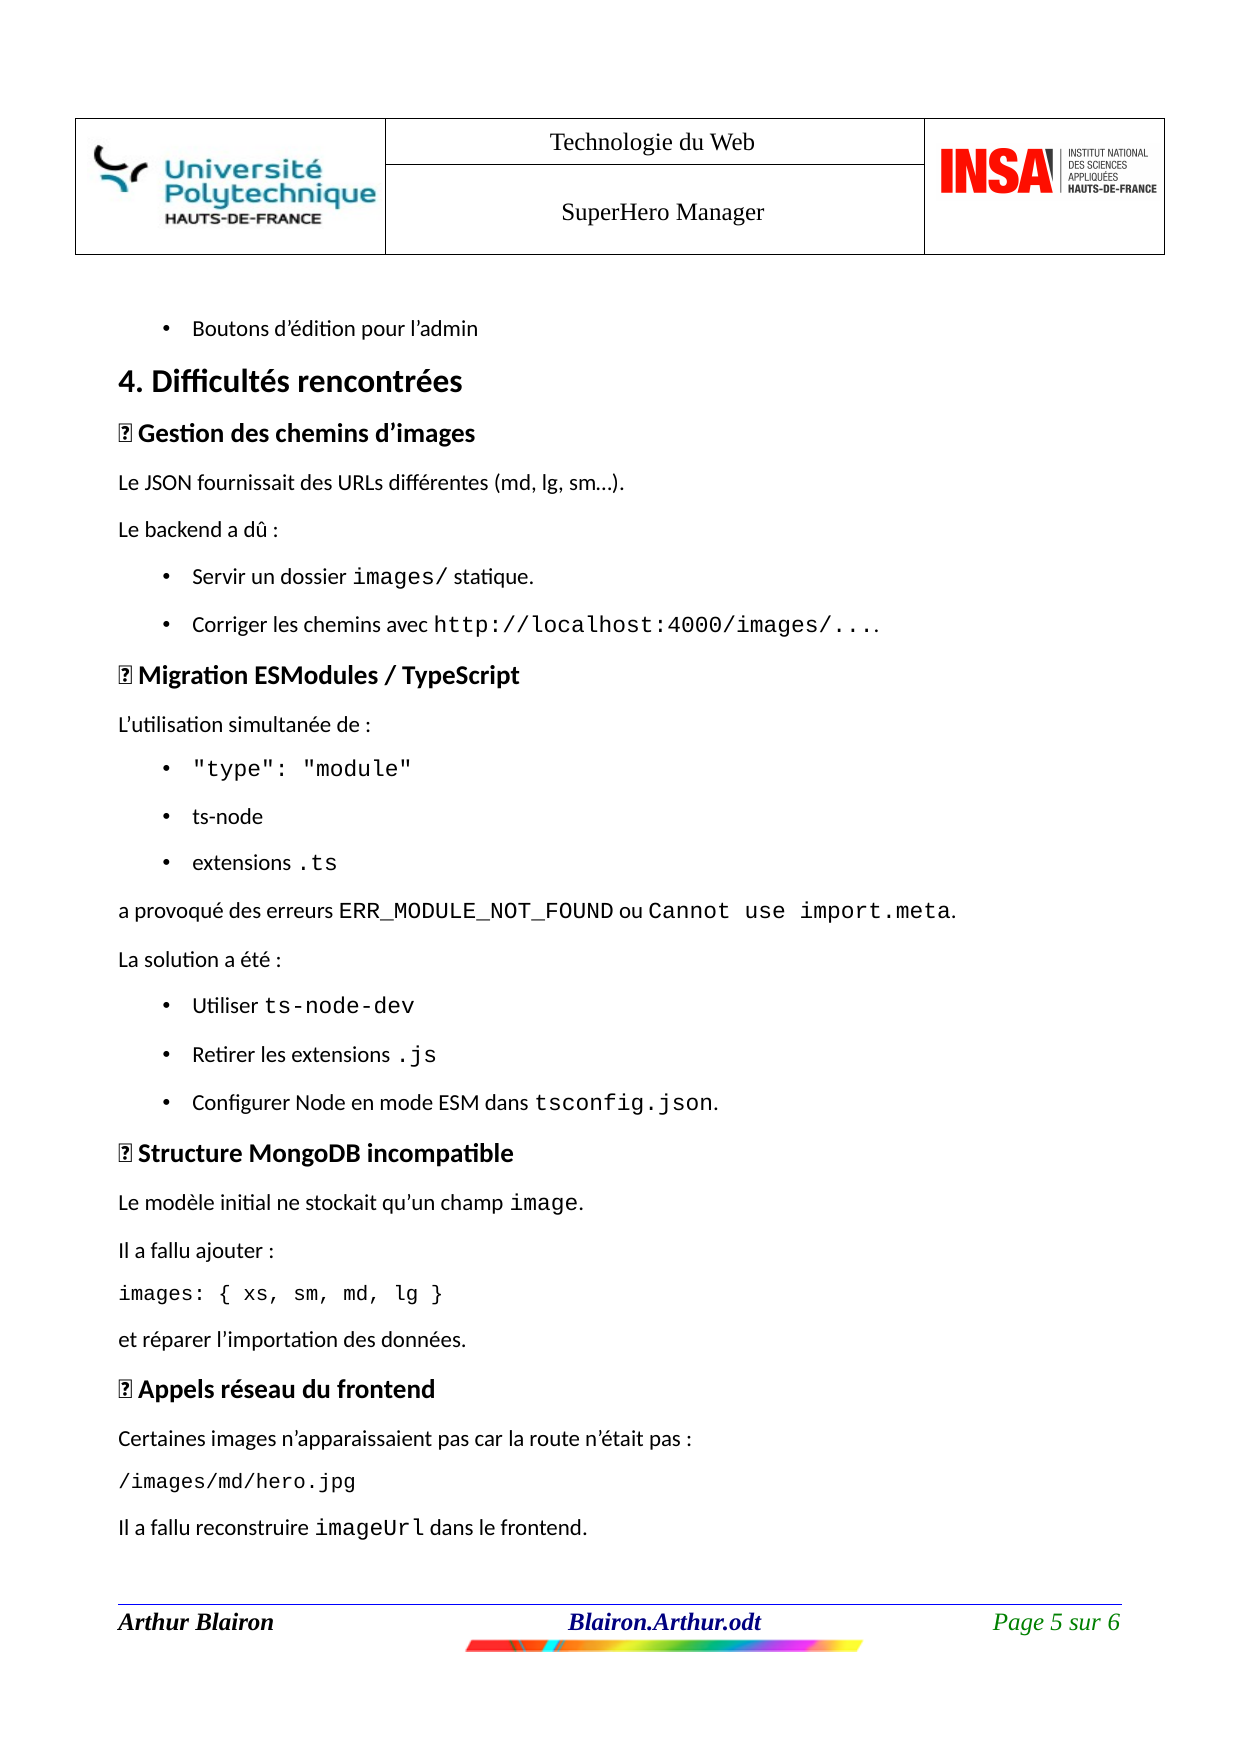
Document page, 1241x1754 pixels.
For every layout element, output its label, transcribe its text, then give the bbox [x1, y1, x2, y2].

subtitle 🔸 Appels réseau du frontend [118, 1372, 1122, 1405]
text images: { xs, sm, md, lg } [118, 1283, 1122, 1307]
list extensions .ts [162, 848, 1122, 878]
text L’utilisation simultanée de : [118, 711, 1122, 739]
list Utiliser ts-node-dev [162, 992, 1122, 1021]
subtitle 🔸 Structure MongoDB incompatible [118, 1136, 1122, 1169]
list Corriger les chemins avec http://localhost:4000/images/.... [162, 610, 1122, 639]
list Boutons d’édition pour l’admin [162, 314, 1122, 342]
list "type": "module" [162, 757, 1122, 783]
text Le JSON fournissait des URLs différentes (md, lg, sm…). [118, 468, 1122, 496]
text et réparer l’importation des données. [118, 1325, 1122, 1353]
list Servir un dossier images/ statique. [162, 562, 1122, 591]
picture [463, 1639, 864, 1652]
text Il a fallu reconstruire imageUrl dans le frontend. [118, 1513, 1122, 1542]
text Le modèle initial ne stockait qu’un champ image. [118, 1188, 1122, 1218]
text a provoqué des erreurs ERR_MODULE_NOT_FOUND ou Cannot use import.meta. [118, 897, 1122, 926]
text La solution a été : [118, 945, 1122, 973]
text Il a fallu ajouter : [118, 1237, 1122, 1264]
text Le backend a dû : [118, 515, 1122, 543]
list ts-node [162, 802, 1122, 830]
subtitle 4. Difficultés rencontrées [118, 360, 1122, 401]
picture [936, 143, 1161, 201]
text /images/md/hero.jpg [118, 1471, 1122, 1495]
text Certaines images n’apparaissaient pas car la route n’était pas : [118, 1424, 1122, 1452]
subtitle 🔸 Migration ESModules / TypeScript [118, 658, 1122, 691]
list Retirer les extensions .js [162, 1040, 1122, 1069]
subtitle 🔸 Gestion des chemins d’images [118, 416, 1122, 449]
picture [87, 126, 383, 247]
list Configurer Node en mode ESM dans tsconfig.json. [162, 1088, 1122, 1117]
